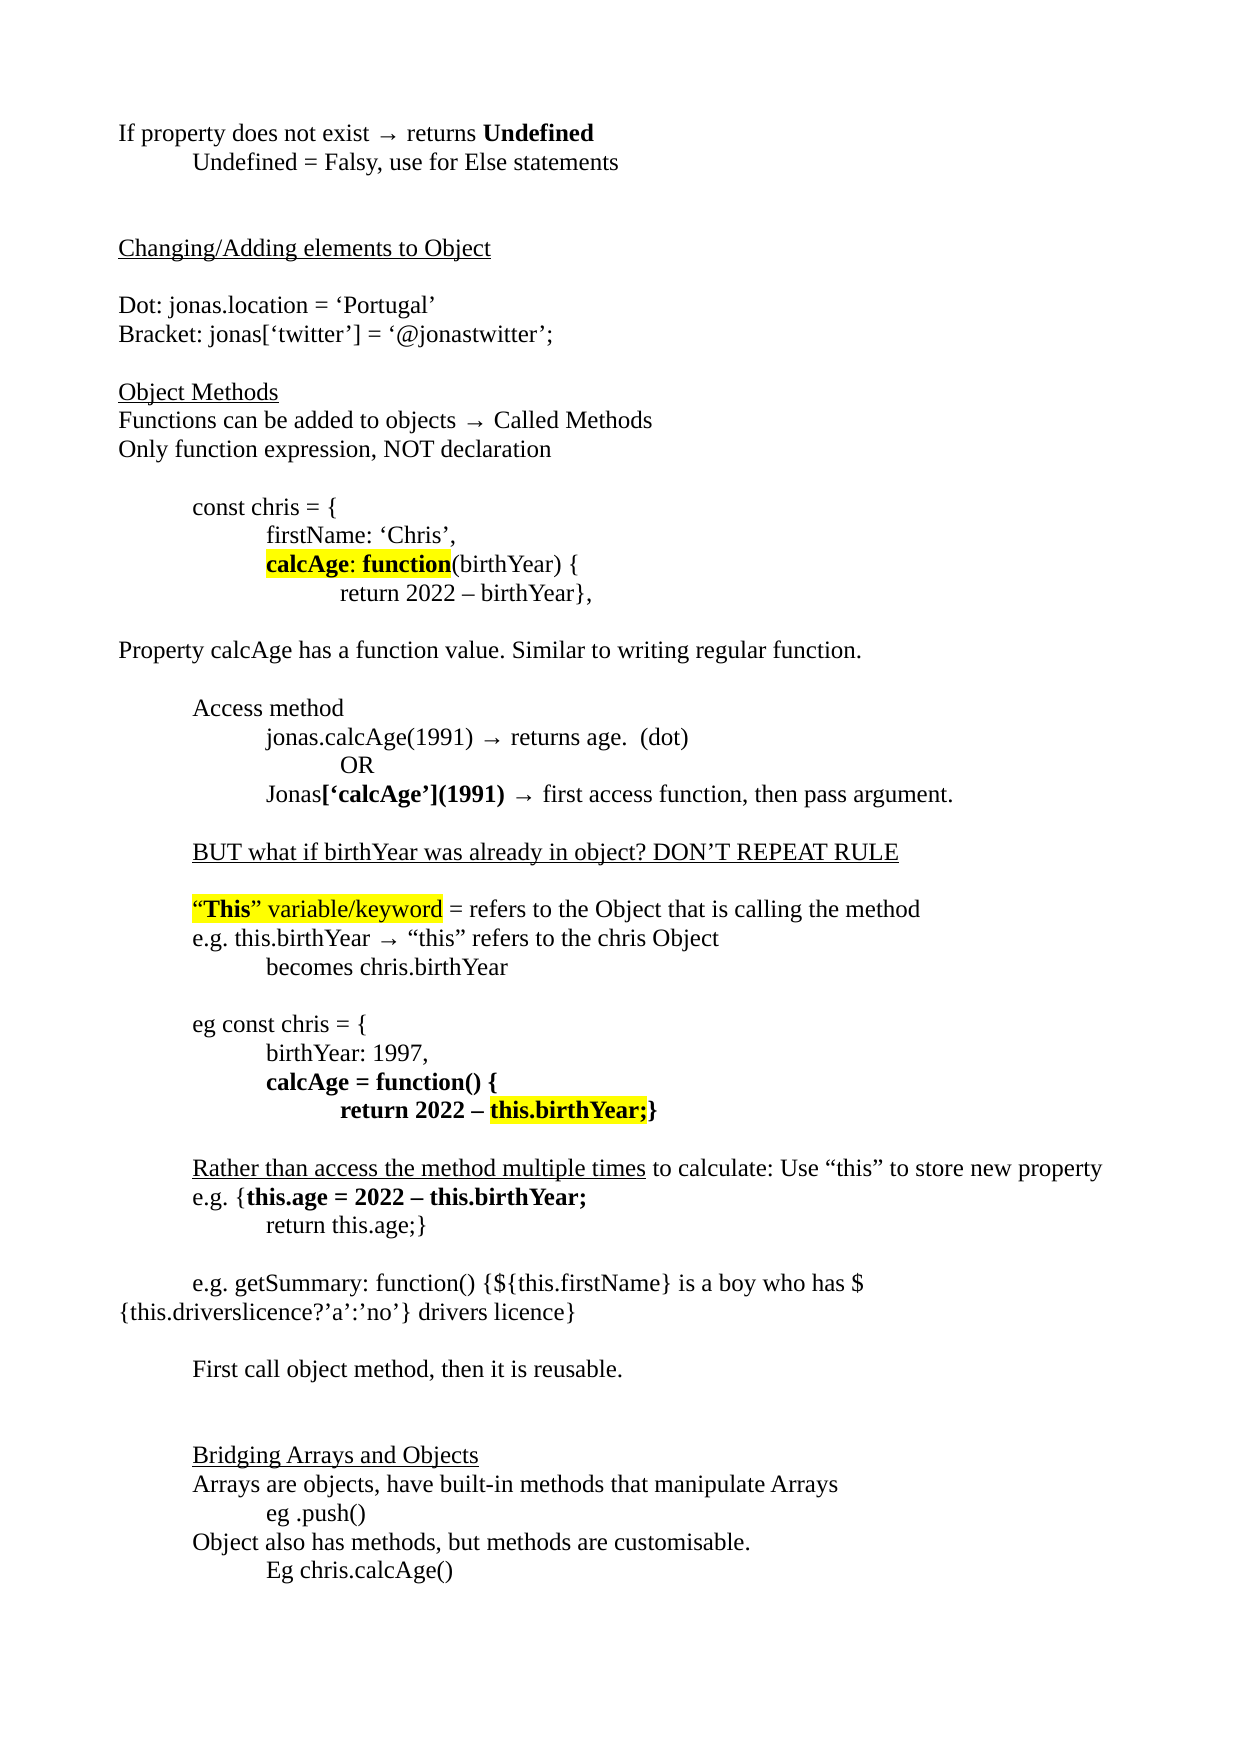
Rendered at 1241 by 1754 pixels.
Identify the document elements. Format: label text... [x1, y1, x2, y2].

text BUT what if birthYear was already in object? DON’T REPEAT RULE [118, 837, 1122, 866]
text “This” variable/keyword = refers to the Object that is calling the method [118, 894, 1122, 923]
text Access method [118, 693, 1122, 722]
text const chris = { [118, 492, 1122, 521]
text Object Methods [118, 377, 1122, 406]
text If property does not exist → returns Undefined [118, 118, 1122, 147]
text Bracket: jonas[‘twitter’] = ‘@jonastwitter’; [118, 319, 1122, 348]
text return this.age;} [118, 1211, 1122, 1239]
text Changing/Adding elements to Object [118, 233, 1122, 262]
text Jonas[‘calcAge’](1991) → first access function, then pass argument. [118, 779, 1122, 808]
text Property calcAge has a function value. Similar to writing regular function. [118, 636, 1122, 664]
text becomes chris.birthYear [118, 952, 1122, 981]
text calcAge = function() { [118, 1067, 1122, 1096]
text e.g. this.birthYear → “this” refers to the chris Object [118, 923, 1122, 952]
text Arrays are objects, have built-in methods that manipulate Arrays [118, 1469, 1122, 1498]
text Eg chris.calcAge() [118, 1556, 1122, 1584]
text Rather than access the method multiple times to calculate: Use “this” to store new property [118, 1153, 1122, 1182]
text calcAge: function(birthYear) { [118, 549, 1122, 578]
text firstName: ‘Chris’, [118, 521, 1122, 549]
text Undefined = Falsy, use for Else statements [118, 147, 1122, 176]
text Only function expression, NOT declaration [118, 434, 1122, 463]
text jonas.calcAge(1991) → returns age. (dot) [118, 722, 1122, 751]
text return 2022 – this.birthYear;} [118, 1096, 1122, 1124]
text e.g. getSummary: function() {${this.firstName} is a boy who has ${this.driverslicence?’a’:’no’} drivers licence} [118, 1268, 1122, 1326]
text e.g. {this.age = 2022 – this.birthYear; [118, 1182, 1122, 1211]
text birthYear: 1997, [118, 1038, 1122, 1067]
text eg const chris = { [118, 1009, 1122, 1038]
text Object also has methods, but methods are customisable. [118, 1527, 1122, 1556]
text return 2022 – birthYear}, [118, 578, 1122, 607]
text eg .push() [118, 1498, 1122, 1527]
text Functions can be added to objects → Called Methods [118, 406, 1122, 434]
text Dot: jonas.location = ‘Portugal’ [118, 291, 1122, 319]
text Bridging Arrays and Objects [118, 1441, 1122, 1469]
text First call object method, then it is reusable. [118, 1354, 1122, 1383]
text OR [118, 751, 1122, 779]
